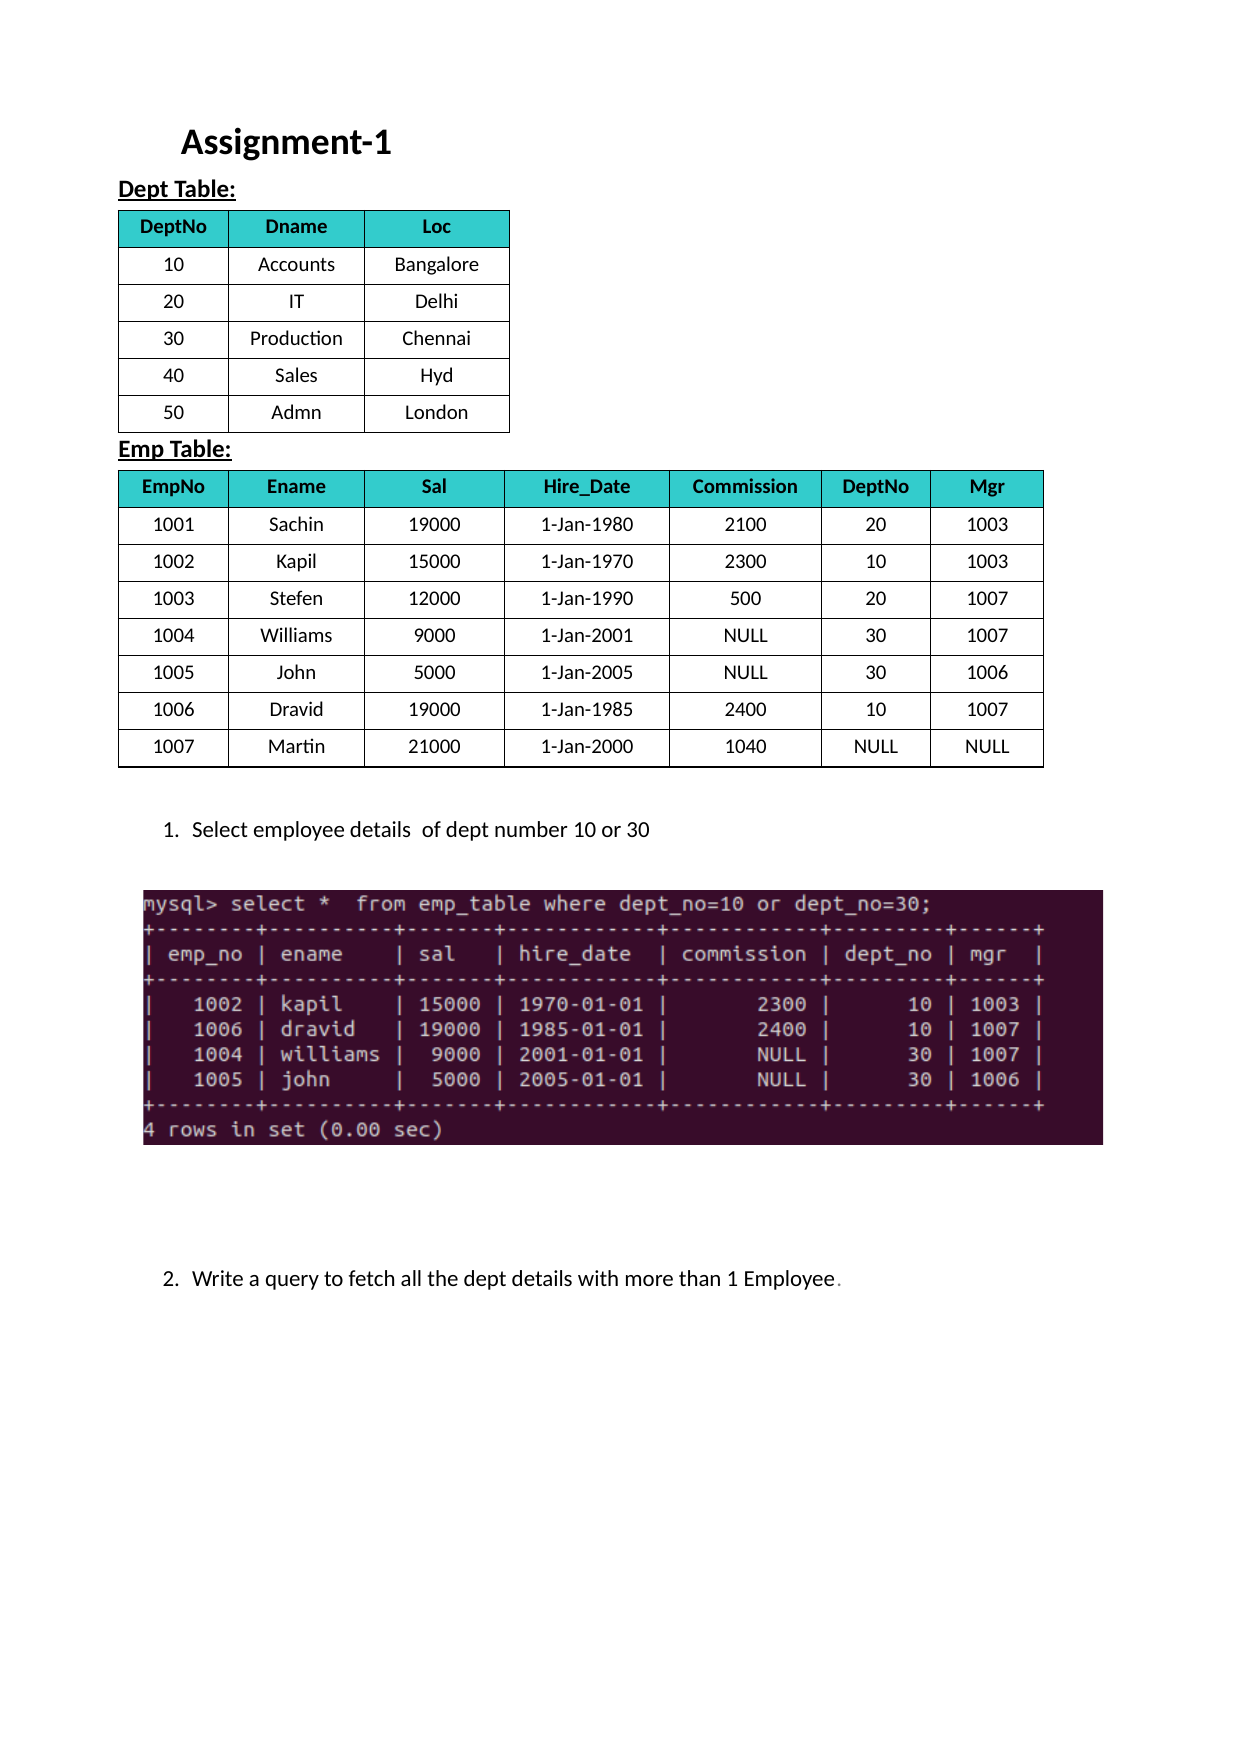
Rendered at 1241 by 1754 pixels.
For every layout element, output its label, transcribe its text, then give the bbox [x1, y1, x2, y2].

table_cell 2400 [670, 693, 821, 729]
table_cell Delhi [365, 285, 509, 321]
table_cell 20 [822, 508, 930, 544]
table_cell Sachin [229, 508, 364, 544]
table_cell 1006 [931, 656, 1043, 692]
table_cell 40 [119, 359, 228, 395]
table_cell NULL [822, 730, 930, 766]
table_cell IT [229, 285, 364, 321]
table_cell 1-Jan-2005 [505, 656, 669, 692]
table_header Loc [365, 211, 509, 247]
table_cell 20 [822, 582, 930, 618]
table_cell 1006 [119, 693, 228, 729]
table_cell Sales [229, 359, 364, 395]
table_cell Production [229, 322, 364, 358]
table_cell 1005 [119, 656, 228, 692]
table_cell Kapil [229, 545, 364, 581]
table_cell NULL [670, 656, 821, 692]
table_cell 10 [822, 545, 930, 581]
table_cell 15000 [365, 545, 504, 581]
table_cell 1007 [931, 582, 1043, 618]
text Emp Table: [118, 433, 1122, 464]
table_cell Hyd [365, 359, 509, 395]
table_cell 19000 [365, 508, 504, 544]
table_header Sal [365, 471, 504, 507]
table_cell 500 [670, 582, 821, 618]
table_cell 1003 [119, 582, 228, 618]
table_cell 21000 [365, 730, 504, 766]
table_cell London [365, 396, 509, 432]
table_cell 1-Jan-2000 [505, 730, 669, 766]
table_cell Martin [229, 730, 364, 766]
table_cell 50 [119, 396, 228, 432]
table_cell NULL [670, 619, 821, 655]
table_cell 1004 [119, 619, 228, 655]
table_cell 2100 [670, 508, 821, 544]
text Assignment-1 [118, 118, 1122, 164]
table_header Commission [670, 471, 821, 507]
table_cell Bangalore [365, 248, 509, 284]
table_cell 1007 [931, 619, 1043, 655]
table_cell 30 [119, 322, 228, 358]
table_cell 1040 [670, 730, 821, 766]
picture [143, 890, 1104, 1145]
table_header Ename [229, 471, 364, 507]
list Select employee details of dept number 10 or 30 [162, 815, 1122, 843]
table_cell 1-Jan-1970 [505, 545, 669, 581]
table_cell Williams [229, 619, 364, 655]
table_cell 9000 [365, 619, 504, 655]
table_cell Stefen [229, 582, 364, 618]
table_header Hire_Date [505, 471, 669, 507]
table_cell 1-Jan-1980 [505, 508, 669, 544]
table_cell 1003 [931, 508, 1043, 544]
table_cell 1002 [119, 545, 228, 581]
table_cell 30 [822, 656, 930, 692]
table_cell Chennai [365, 322, 509, 358]
table_cell 1-Jan-2001 [505, 619, 669, 655]
table_cell John [229, 656, 364, 692]
table_cell 1-Jan-1990 [505, 582, 669, 618]
text Dept Table: [118, 173, 1122, 204]
table_cell NULL [931, 730, 1043, 766]
table_header DeptNo [119, 211, 228, 247]
table_header EmpNo [119, 471, 228, 507]
list Write a query to fetch all the dept details with more than 1 Employee. [162, 1264, 1122, 1292]
table_cell 19000 [365, 693, 504, 729]
table_cell 12000 [365, 582, 504, 618]
table_cell 2300 [670, 545, 821, 581]
table_cell 1001 [119, 508, 228, 544]
table_cell 1-Jan-1985 [505, 693, 669, 729]
table_header DeptNo [822, 471, 930, 507]
table_cell 1007 [119, 730, 228, 766]
table_cell 30 [822, 619, 930, 655]
table_header Dname [229, 211, 364, 247]
table_cell 5000 [365, 656, 504, 692]
table_header Mgr [931, 471, 1043, 507]
table_cell Accounts [229, 248, 364, 284]
table_cell Dravid [229, 693, 364, 729]
table_cell 10 [822, 693, 930, 729]
table_cell 1007 [931, 693, 1043, 729]
table_cell 20 [119, 285, 228, 321]
table_cell Admn [229, 396, 364, 432]
table_cell 1003 [931, 545, 1043, 581]
table_cell 10 [119, 248, 228, 284]
